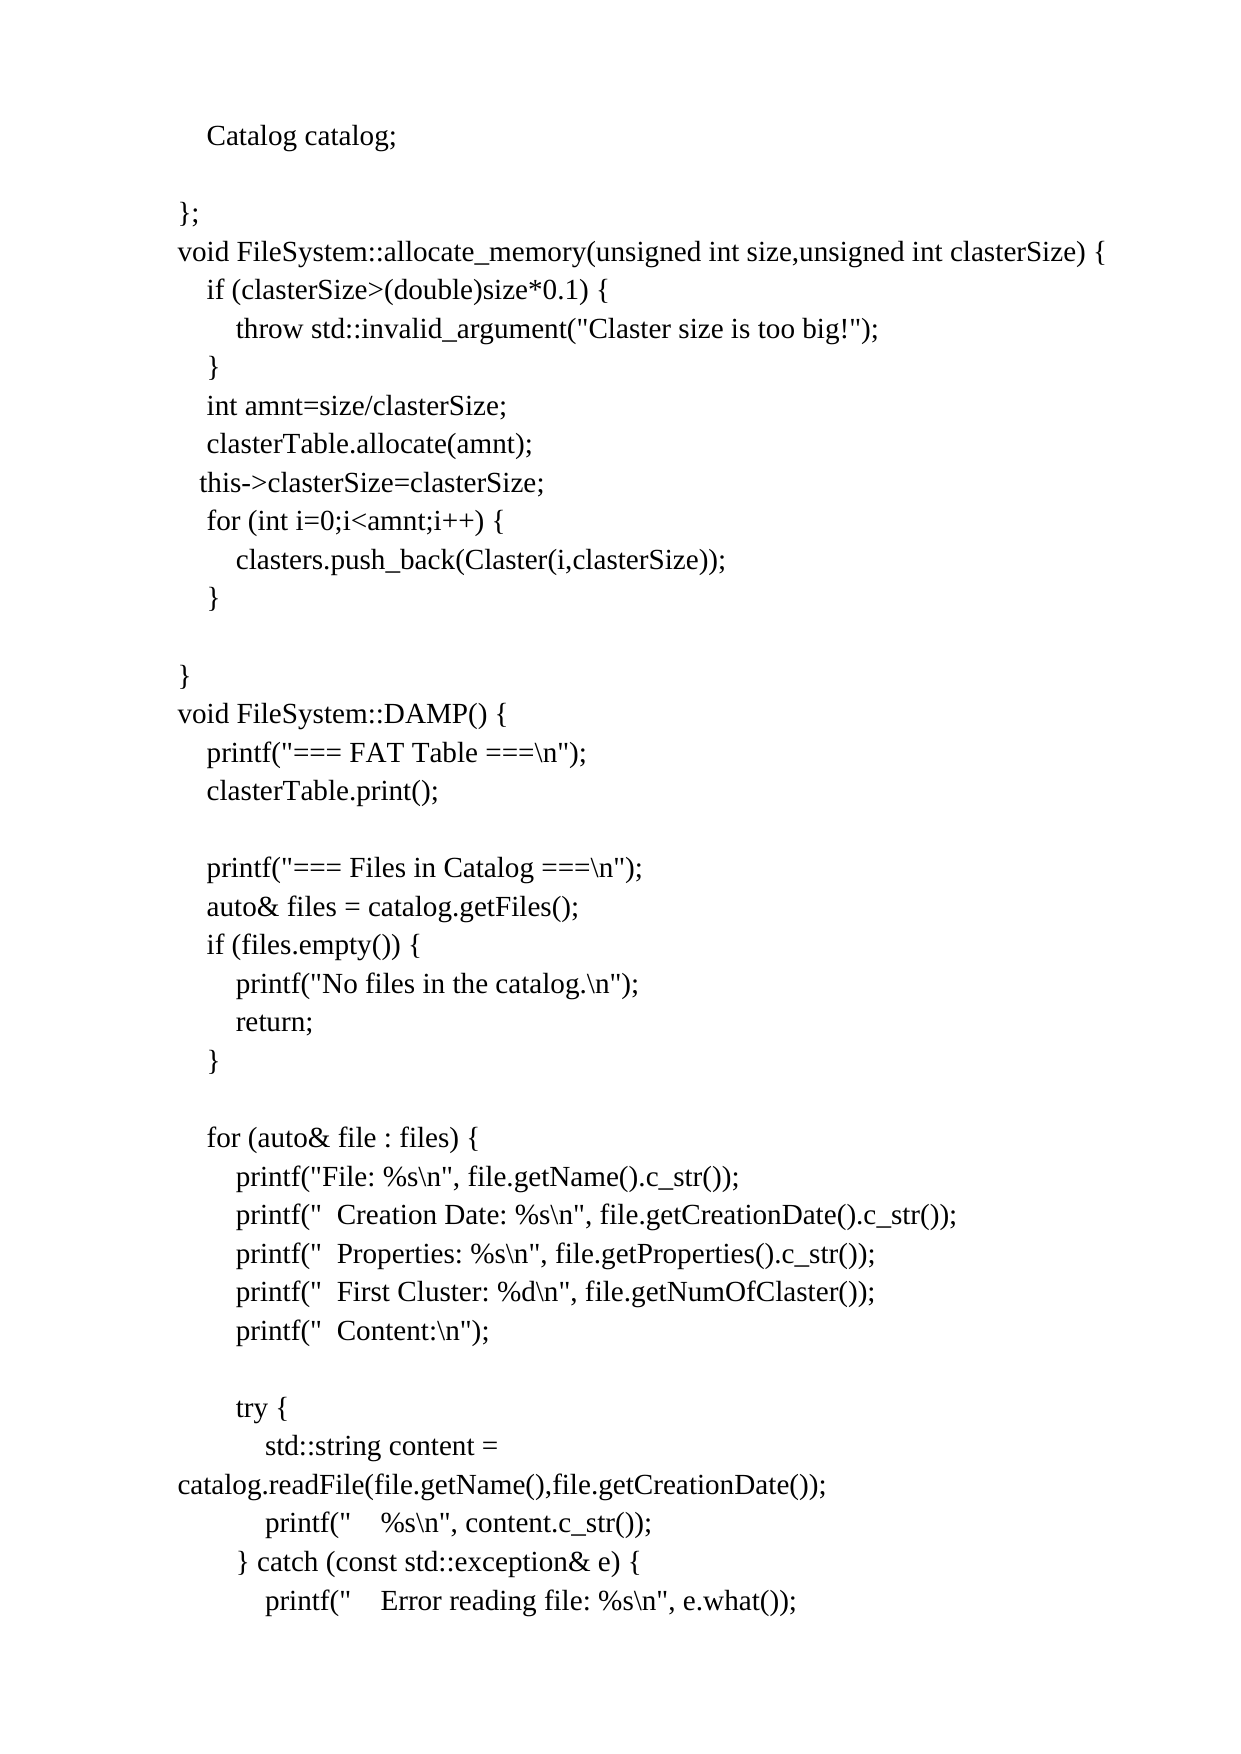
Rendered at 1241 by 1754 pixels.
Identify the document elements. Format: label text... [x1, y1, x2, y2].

text printf(" Error reading file: %s\n", e.what()); [177, 1583, 1152, 1616]
text if (files.empty()) { [177, 927, 1152, 961]
text printf("=== FAT Table ===\n"); [177, 735, 1152, 768]
text return; [177, 1004, 1152, 1038]
text printf("=== Files in Catalog ===\n"); [177, 850, 1152, 884]
text clasterTable.print(); [177, 773, 1152, 807]
text } [177, 658, 1152, 691]
text }; [177, 195, 1152, 229]
text clasters.push_back(Claster(i,clasterSize)); [177, 542, 1152, 576]
text printf(" Content:\n"); [177, 1313, 1152, 1346]
text printf("No files in the catalog.\n"); [177, 966, 1152, 999]
text void FileSystem::DAMP() { [177, 696, 1152, 730]
text printf("File: %s\n", file.getName().c_str()); [177, 1159, 1152, 1192]
text printf(" Creation Date: %s\n", file.getCreationDate().c_str()); [177, 1197, 1152, 1231]
text try { [177, 1390, 1152, 1423]
text int amnt=size/clasterSize; [177, 388, 1152, 421]
text if (clasterSize>(double)size*0.1) { [177, 272, 1152, 306]
text printf(" First Cluster: %d\n", file.getNumOfClaster()); [177, 1274, 1152, 1308]
text auto& files = catalog.getFiles(); [177, 889, 1152, 922]
text } [177, 349, 1152, 383]
text printf(" %s\n", content.c_str()); [177, 1506, 1152, 1539]
text Catalog catalog; [177, 118, 1152, 152]
text } [177, 1043, 1152, 1077]
text } [177, 581, 1152, 614]
text for (auto& file : files) { [177, 1120, 1152, 1154]
text throw std::invalid_argument("Claster size is too big!"); [177, 311, 1152, 344]
text this->clasterSize=clasterSize; [177, 465, 1152, 498]
text void FileSystem::allocate_memory(unsigned int size,unsigned int clasterSize) { [177, 234, 1152, 267]
text } catch (const std::exception& e) { [177, 1544, 1152, 1578]
text std::string content = catalog.readFile(file.getName(),file.getCreationDate()); [177, 1428, 1152, 1501]
text printf(" Properties: %s\n", file.getProperties().c_str()); [177, 1236, 1152, 1269]
text clasterTable.allocate(amnt); [177, 426, 1152, 460]
text for (int i=0;i<amnt;i++) { [177, 503, 1152, 537]
